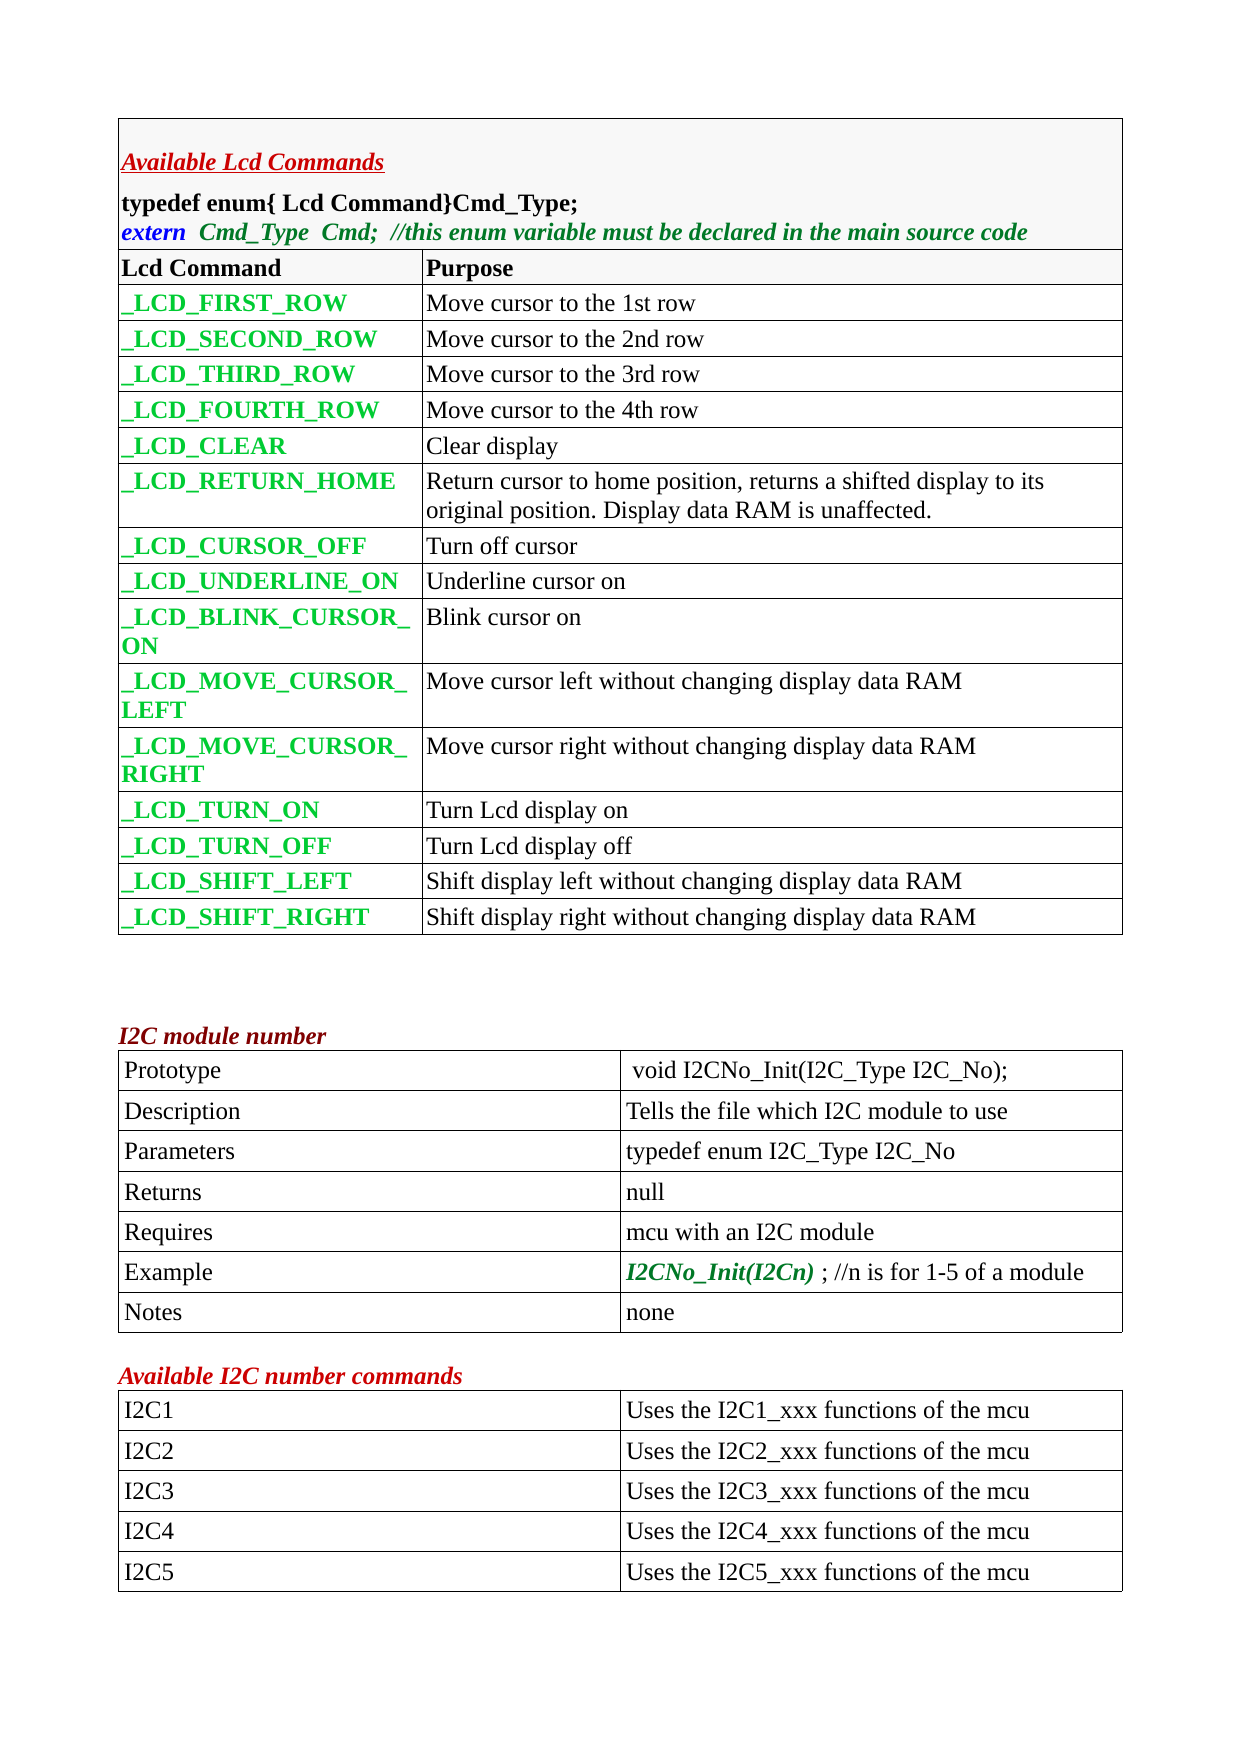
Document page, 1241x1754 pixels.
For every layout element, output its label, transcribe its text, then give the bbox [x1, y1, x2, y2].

table_cell Turn Lcd display on [423, 792, 1122, 827]
table_cell Return cursor to home position, returns a shifted display to its original position. Display data RAM is unaffected. [423, 464, 1122, 527]
table_cell _LCD_SECOND_ROW [119, 321, 422, 356]
text I2C module number [118, 1021, 1122, 1050]
table_cell Clear display [423, 428, 1122, 462]
table_cell Move cursor to the 1st row [423, 285, 1122, 320]
table_cell Parameters [119, 1131, 620, 1171]
table_cell _LCD_TURN_ON [119, 792, 422, 827]
table_cell Lcd Command [119, 250, 422, 284]
table_header Available Lcd Commands typedef enum{ Lcd Command}Cmd_Type; extern Cmd_Type Cmd; //this enum variable must be declared in the main source code [119, 119, 1122, 249]
table_cell Description [119, 1091, 620, 1130]
table_cell Uses the I2C5_xxx functions of the mcu [621, 1552, 1122, 1591]
table_cell I2CNo_Init(I2Cn) ; //n is for 1-5 of a module [621, 1252, 1122, 1292]
table_cell I2C3 [119, 1471, 620, 1511]
table_cell Move cursor to the 3rd row [423, 357, 1122, 391]
table_cell _LCD_TURN_OFF [119, 828, 422, 862]
table_cell _LCD_FIRST_ROW [119, 285, 422, 320]
table_header I2C1 [119, 1391, 620, 1430]
table_cell Example [119, 1252, 620, 1292]
table_cell mcu with an I2C module [621, 1212, 1122, 1251]
table_cell _LCD_SHIFT_RIGHT [119, 899, 422, 934]
table_cell Uses the I2C4_xxx functions of the mcu [621, 1512, 1122, 1551]
table_cell typedef enum I2C_Type I2C_No [621, 1131, 1122, 1171]
table_cell Uses the I2C2_xxx functions of the mcu [621, 1431, 1122, 1470]
table_cell Tells the file which I2C module to use [621, 1091, 1122, 1130]
table_cell _LCD_UNDERLINE_ON [119, 564, 422, 598]
table_header void I2CNo_Init(I2C_Type I2C_No); [621, 1051, 1122, 1090]
table_cell Move cursor left without changing display data RAM [423, 664, 1122, 727]
table_cell _LCD_MOVE_CURSOR_RIGHT [119, 728, 422, 791]
table_cell Shift display right without changing display data RAM [423, 899, 1122, 934]
table_cell _LCD_CURSOR_OFF [119, 528, 422, 562]
table_cell Turn off cursor [423, 528, 1122, 562]
table_cell _LCD_RETURN_HOME [119, 464, 422, 527]
table_cell _LCD_BLINK_CURSOR_ON [119, 599, 422, 662]
table_cell Shift display left without changing display data RAM [423, 864, 1122, 898]
table_cell _LCD_THIRD_ROW [119, 357, 422, 391]
table_cell Purpose [423, 250, 1122, 284]
table_header Uses the I2C1_xxx functions of the mcu [621, 1391, 1122, 1430]
table_cell Turn Lcd display off [423, 828, 1122, 862]
table_cell Returns [119, 1172, 620, 1211]
table_cell I2C4 [119, 1512, 620, 1551]
table_cell null [621, 1172, 1122, 1211]
table_cell Move cursor to the 2nd row [423, 321, 1122, 356]
table_cell I2C2 [119, 1431, 620, 1470]
table_cell _LCD_SHIFT_LEFT [119, 864, 422, 898]
table_cell Blink cursor on [423, 599, 1122, 662]
table_cell Notes [119, 1293, 620, 1332]
text Available I2C number commands [118, 1361, 1122, 1389]
table_cell Uses the I2C3_xxx functions of the mcu [621, 1471, 1122, 1511]
table_cell none [621, 1293, 1122, 1332]
table_cell _LCD_FOURTH_ROW [119, 392, 422, 427]
table_cell Requires [119, 1212, 620, 1251]
table_cell Underline cursor on [423, 564, 1122, 598]
table_header Prototype [119, 1051, 620, 1090]
table_cell Move cursor right without changing display data RAM [423, 728, 1122, 791]
table_cell _LCD_CLEAR [119, 428, 422, 462]
table_cell I2C5 [119, 1552, 620, 1591]
table_cell _LCD_MOVE_CURSOR_LEFT [119, 664, 422, 727]
table_cell Move cursor to the 4th row [423, 392, 1122, 427]
